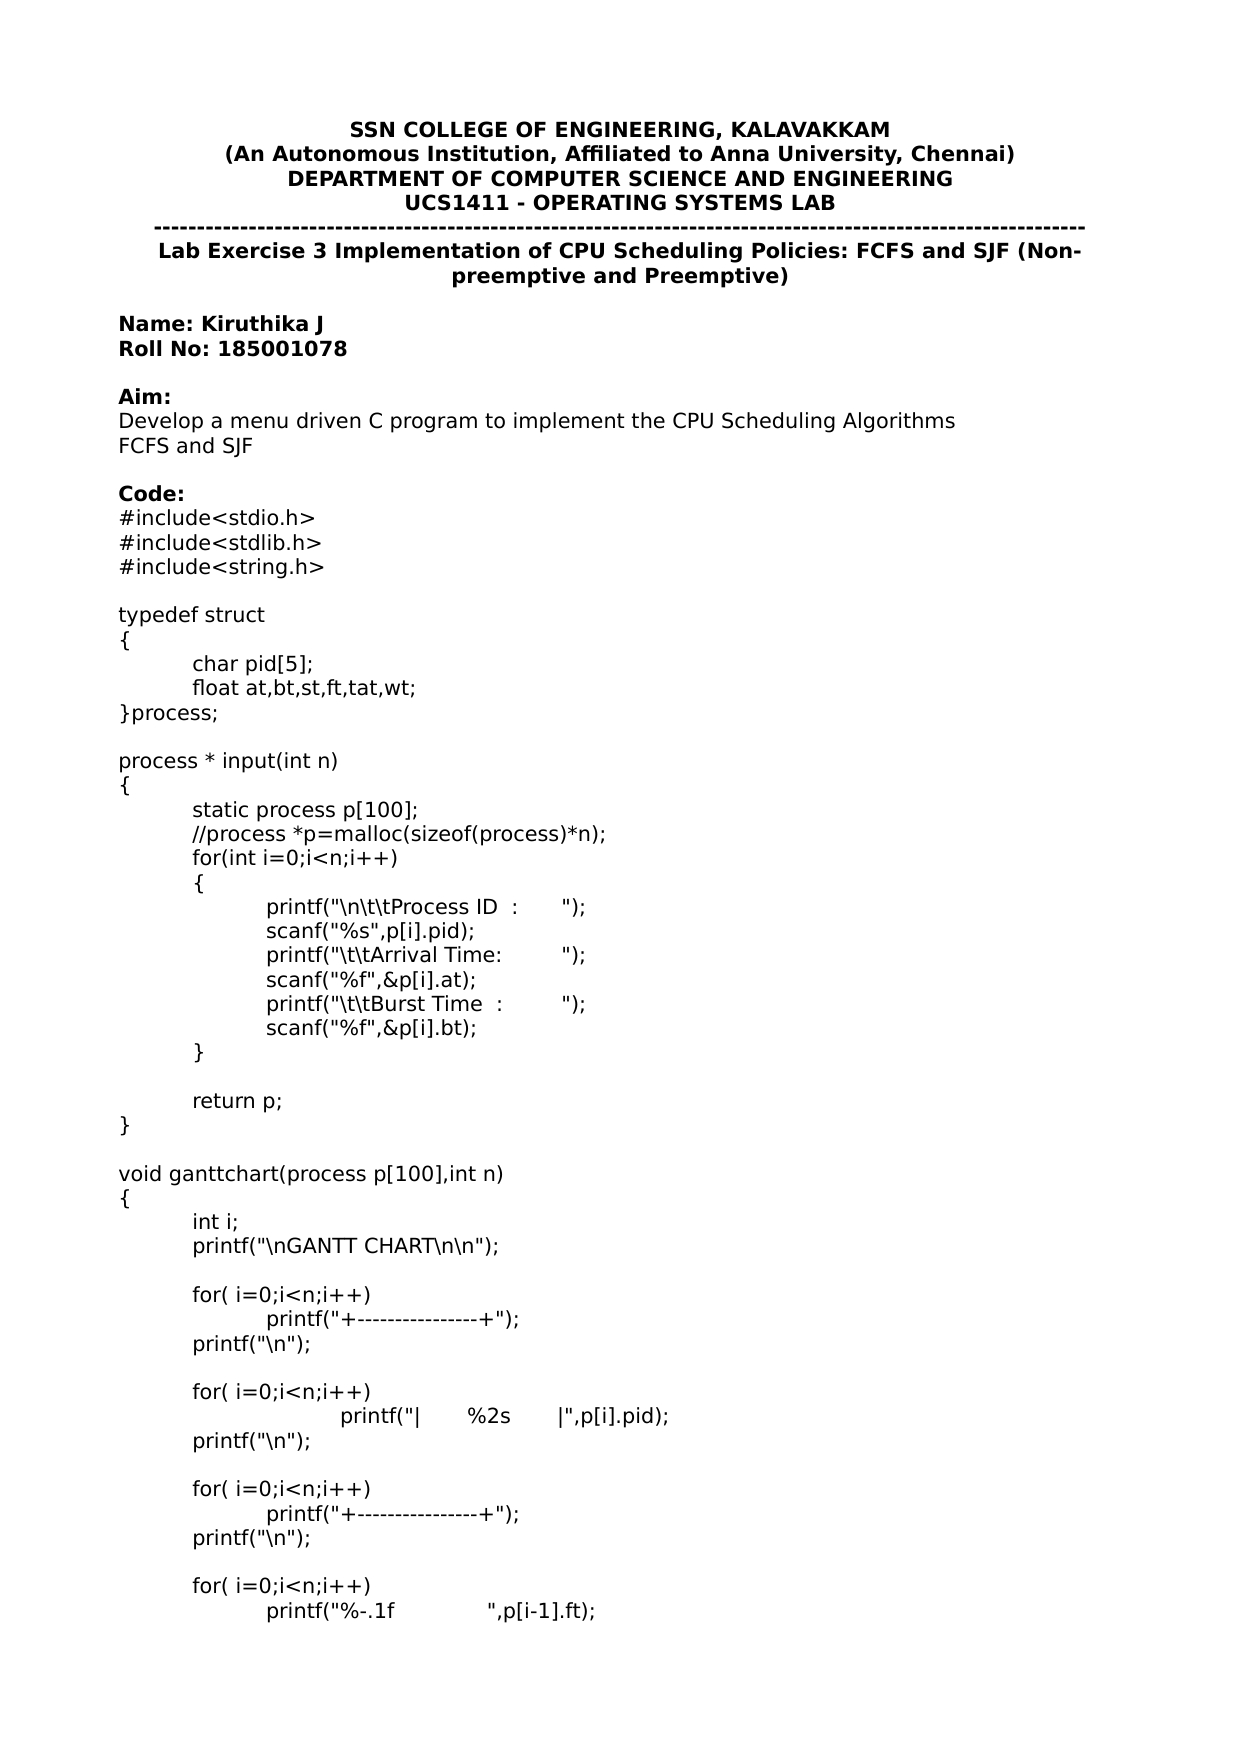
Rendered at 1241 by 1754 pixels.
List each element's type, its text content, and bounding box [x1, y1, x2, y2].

text scanf("%f",&p[i].bt); [118, 1016, 1122, 1040]
text ------------------------------------------------------------------------------------------------------------ [118, 215, 1122, 239]
text scanf("%f",&p[i].at); [118, 968, 1122, 992]
text process * input(int n) [118, 749, 1122, 773]
text //process *p=malloc(sizeof(process)*n); [118, 822, 1122, 846]
text printf("\t\tBurst Time : "); [118, 992, 1122, 1016]
text DEPARTMENT OF COMPUTER SCIENCE AND ENGINEERING [118, 167, 1122, 191]
text printf("\n"); [118, 1526, 1122, 1550]
text #include<stdio.h> [118, 506, 1122, 531]
text Name: Kiruthika J [118, 312, 1122, 337]
text #include<string.h> [118, 555, 1122, 579]
text printf("+----------------+"); [118, 1307, 1122, 1332]
text { [118, 773, 1122, 798]
text Lab Exercise 3 Implementation of CPU Scheduling Policies: FCFS and SJF (Non- [118, 239, 1122, 264]
text { [118, 628, 1122, 652]
text { [118, 871, 1122, 895]
text typedef struct [118, 603, 1122, 628]
text } [118, 1113, 1122, 1137]
text printf("| %2s |",p[i].pid); [118, 1404, 1122, 1429]
text float at,bt,st,ft,tat,wt; [118, 676, 1122, 701]
text printf("\n"); [118, 1332, 1122, 1356]
text Aim: [118, 385, 1122, 409]
text for( i=0;i<n;i++) [118, 1283, 1122, 1307]
text { [118, 1186, 1122, 1210]
text #include<stdlib.h> [118, 531, 1122, 555]
text SSN COLLEGE OF ENGINEERING, KALAVAKKAM [118, 118, 1122, 142]
text } [118, 1040, 1122, 1065]
text printf("\t\tArrival Time: "); [118, 943, 1122, 968]
text printf("\nGANTT CHART\n\n"); [118, 1234, 1122, 1259]
text scanf("%s",p[i].pid); [118, 919, 1122, 943]
text static process p[100]; [118, 798, 1122, 822]
text preemptive and Preemptive) [118, 264, 1122, 288]
text char pid[5]; [118, 652, 1122, 676]
text return p; [118, 1089, 1122, 1113]
text Code: [118, 482, 1122, 506]
text for( i=0;i<n;i++) [118, 1477, 1122, 1502]
text FCFS and SJF [118, 434, 1122, 458]
text printf("\n"); [118, 1429, 1122, 1453]
text for( i=0;i<n;i++) [118, 1380, 1122, 1404]
text printf("+----------------+"); [118, 1502, 1122, 1526]
text printf("\n\t\tProcess ID : "); [118, 895, 1122, 919]
text UCS1411 - OPERATING SYSTEMS LAB [118, 191, 1122, 215]
text for( i=0;i<n;i++) [118, 1574, 1122, 1599]
text }process; [118, 701, 1122, 725]
text int i; [118, 1210, 1122, 1234]
text Develop a menu driven C program to implement the CPU Scheduling Algorithms [118, 409, 1122, 434]
text (An Autonomous Institution, Affiliated to Anna University, Chennai) [118, 142, 1122, 167]
text printf("%-.1f ",p[i-1].ft); [118, 1599, 1122, 1623]
text void ganttchart(process p[100],int n) [118, 1162, 1122, 1186]
text for(int i=0;i<n;i++) [118, 846, 1122, 871]
text Roll No: 185001078 [118, 337, 1122, 361]
